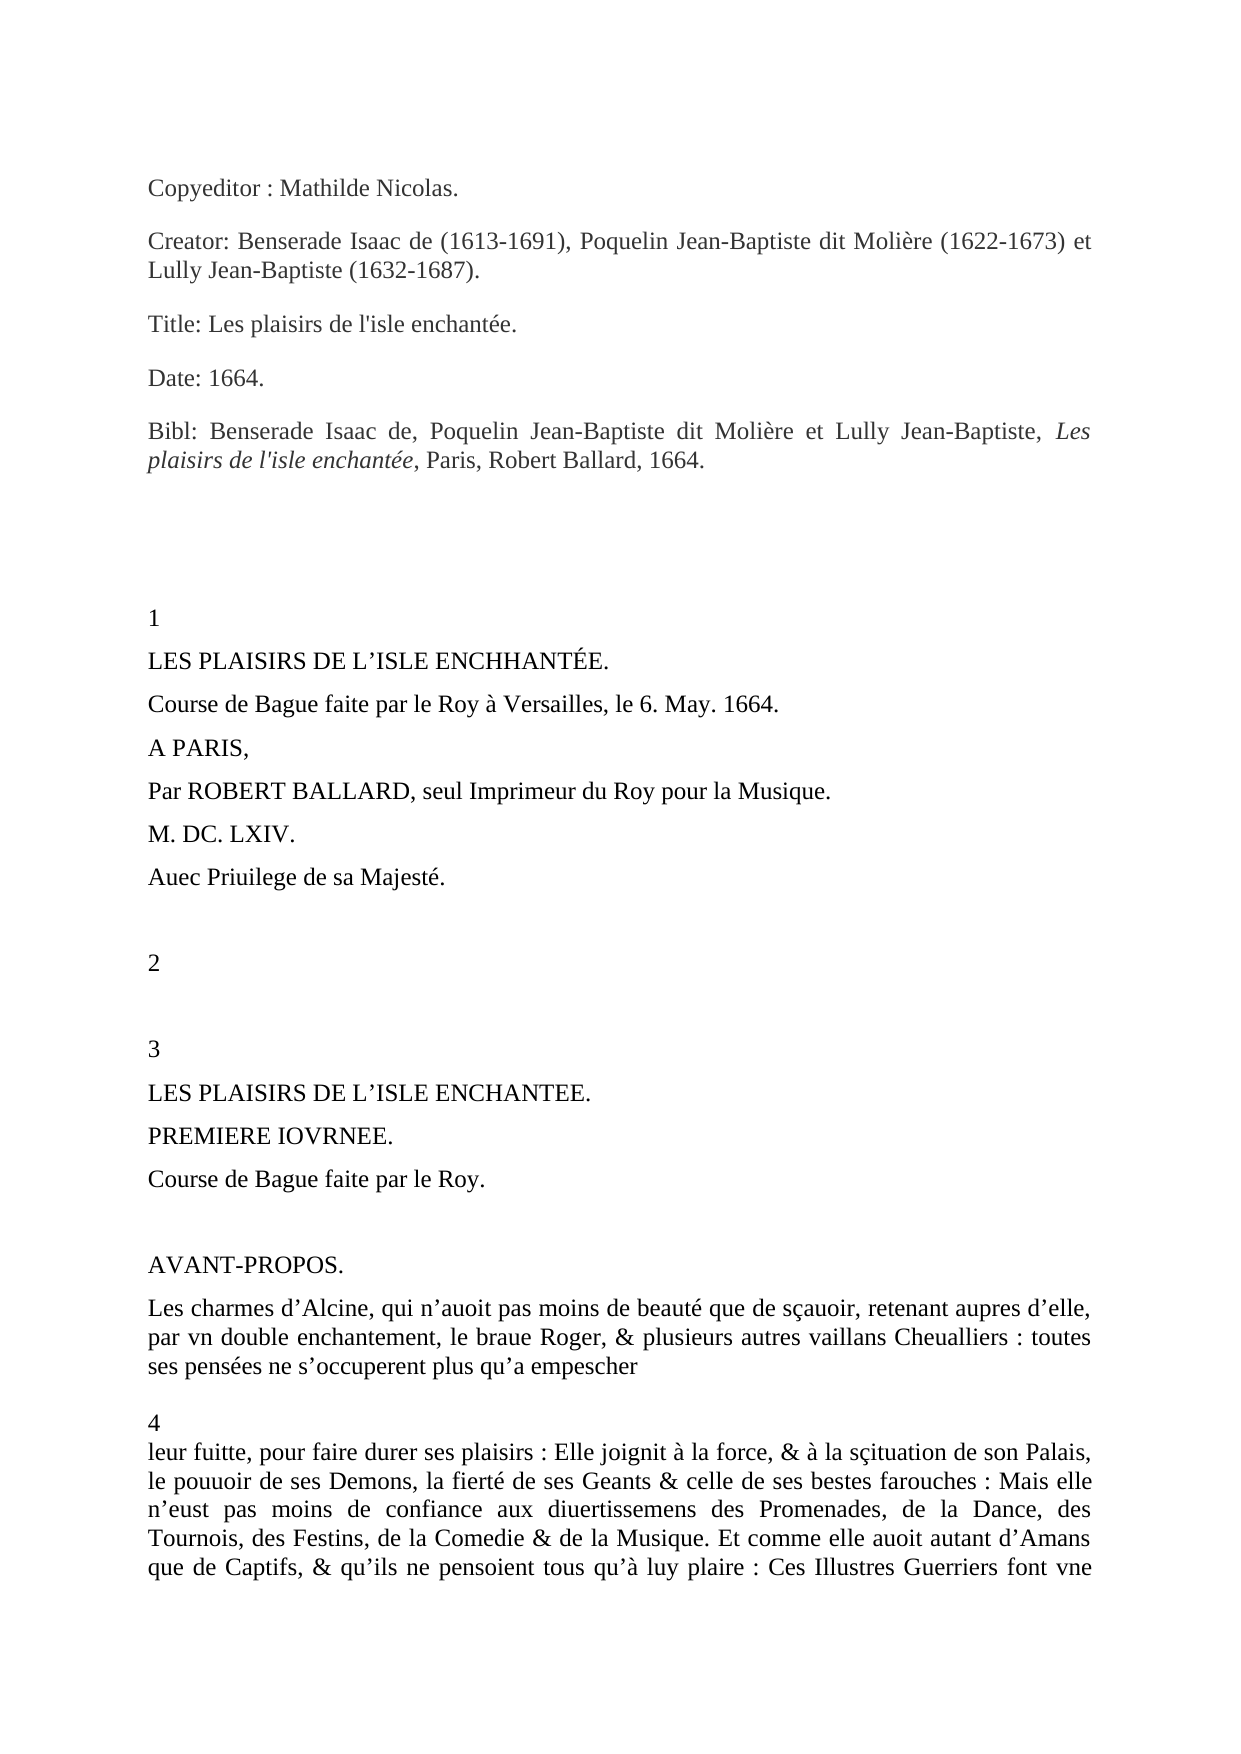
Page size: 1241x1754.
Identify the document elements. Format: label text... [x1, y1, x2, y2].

text M. DC. LXIV. [148, 819, 1093, 848]
text Auec Priuilege de sa Majesté. [148, 862, 1093, 891]
text Les charmes d’Alcine, qui n’auoit pas moins de beauté que de sçauoir, retenant aupres d’elle, par vn double enchantement, le braue Roger, & plusieurs autres vaillans Cheualliers : toutes ses pensées ne s’occuperent plus qu’a empescher [148, 1293, 1093, 1379]
text LES PLAISIRS DE L’ISLE ENCHANTEE. [148, 1078, 1093, 1106]
text Course de Bague faite par le Roy à Versailles, le 6. May. 1664. [148, 689, 1093, 718]
text Par ROBERT BALLARD, seul Imprimeur du Roy pour la Musique. [148, 776, 1093, 804]
text leur fuitte, pour faire durer ses plaisirs : Elle joignit à la force, & à la sçituation de son Palais, le pouuoir de ses Demons, la fierté de ses Geants & celle de ses bestes farouches : Mais elle n’eust pas moins de confiance aux diuertissemens des Promenades, de la Dance, des Tournois, des Festins, de la Comedie & de la Musique. Et comme elle auoit autant d’Amans que de Captifs, & qu’ils ne pensoient tous qu’à luy plaire : Ces Illustres Guerriers font vne [148, 1437, 1093, 1581]
text PREMIERE IOVRNEE. [148, 1121, 1093, 1149]
text LES PLAISIRS DE L’ISLE ENCHHANTÉE. [148, 646, 1093, 675]
text 1 [148, 603, 1093, 632]
text 4 [148, 1408, 1093, 1437]
text 2 [148, 948, 1093, 977]
text 3 [148, 1034, 1093, 1063]
text Copyeditor : Mathilde Nicolas. [148, 173, 1093, 201]
text Title: Les plaisirs de l'isle enchantée. [148, 309, 1093, 338]
text Bibl: Benserade Isaac de, Poquelin Jean-Baptiste dit Molière et Lully Jean-Baptiste, Les plaisirs de l'isle enchantée, Paris, Robert Ballard, 1664. [148, 416, 1093, 474]
text Course de Bague faite par le Roy. [148, 1164, 1093, 1193]
text Creator: Benserade Isaac de (1613-1691), Poquelin Jean-Baptiste dit Molière (1622-1673) et Lully Jean-Baptiste (1632-1687). [148, 226, 1093, 284]
text AVANT-PROPOS. [148, 1250, 1093, 1279]
text A PARIS, [148, 733, 1093, 761]
text Date: 1664. [148, 363, 1093, 391]
